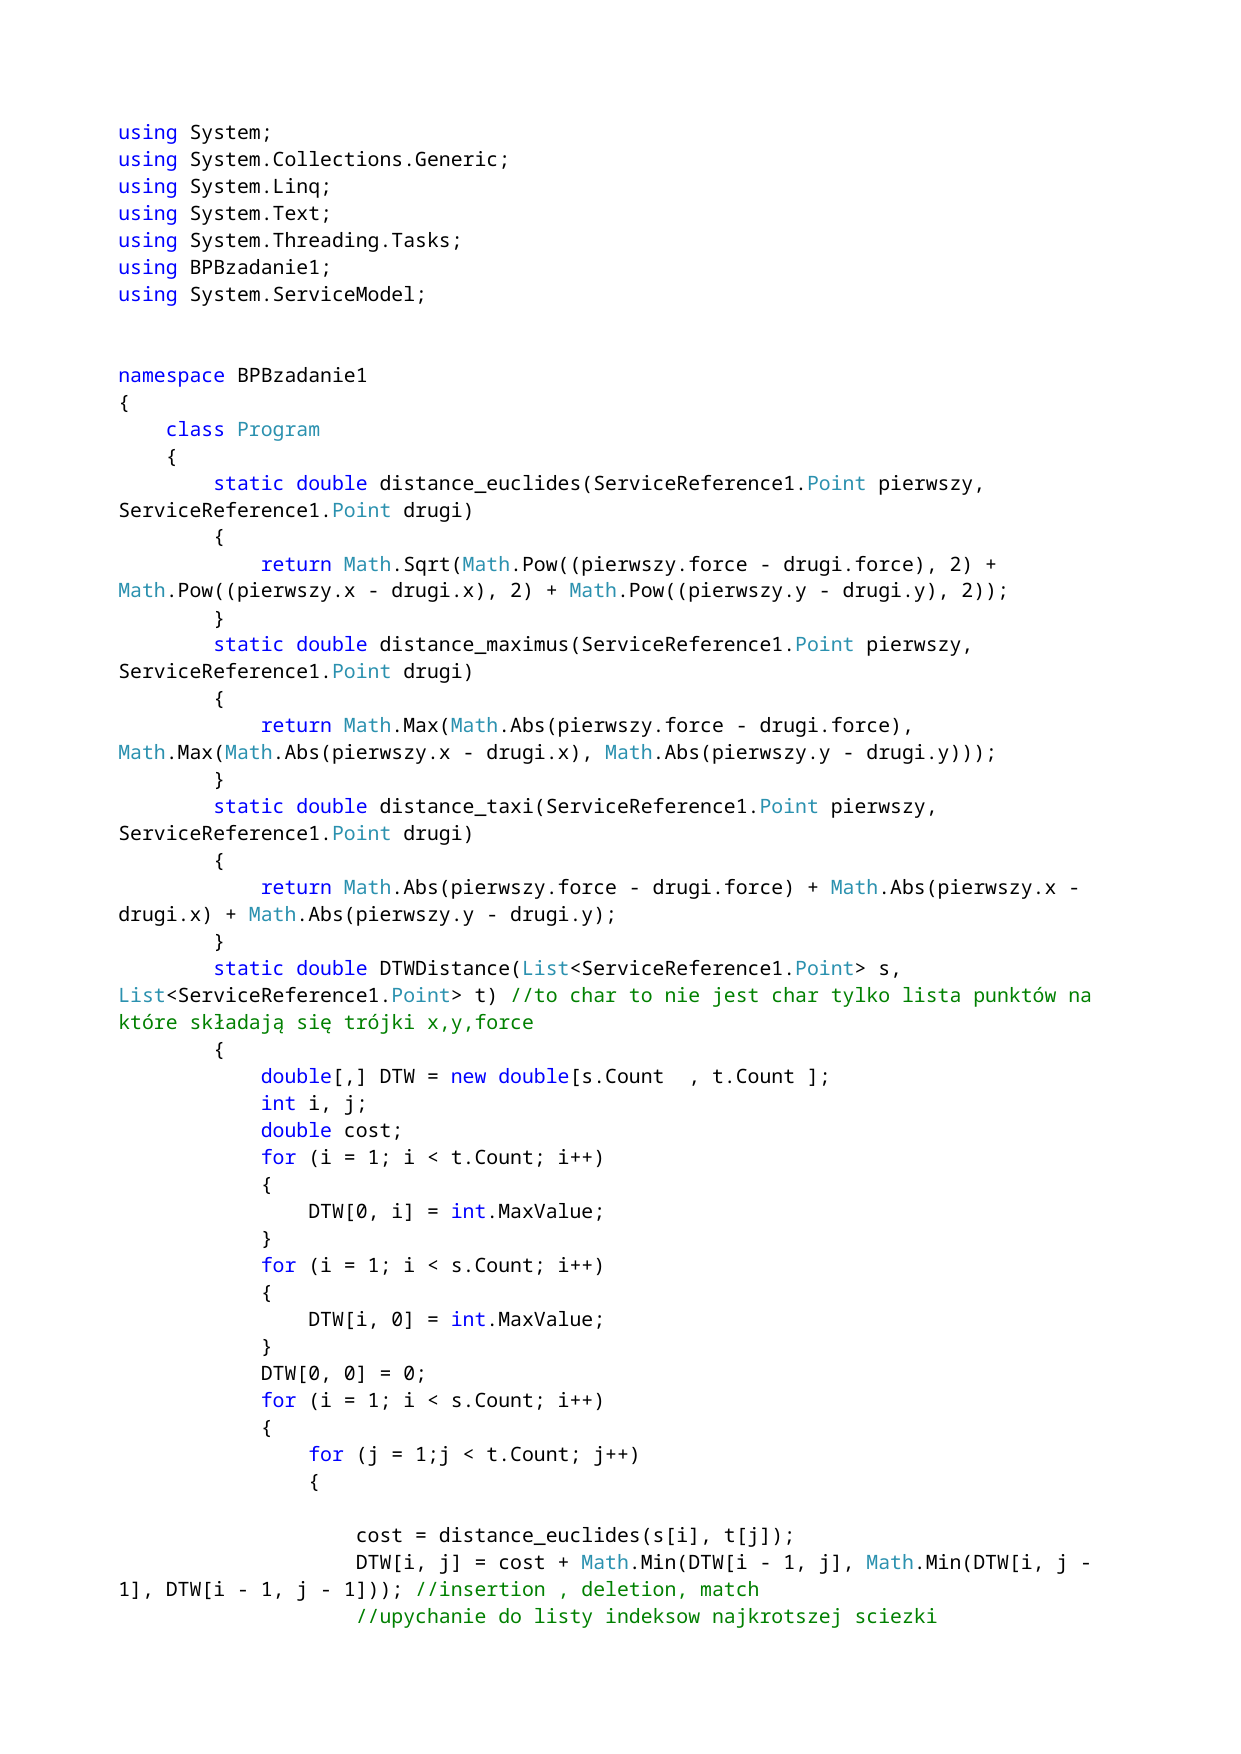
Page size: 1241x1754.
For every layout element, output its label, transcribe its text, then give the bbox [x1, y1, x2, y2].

text using System.Threading.Tasks; [118, 226, 1122, 253]
text { [118, 1035, 1122, 1062]
text using System.ServiceModel; [118, 280, 1122, 307]
text cost = distance_euclides(s[i], t[j]); [118, 1521, 1122, 1548]
text } [118, 604, 1122, 631]
text static double distance_taxi(ServiceReference1.Point pierwszy, ServiceReference1.Point drugi) [118, 793, 1122, 847]
text { [118, 388, 1122, 415]
text DTW[i, 0] = int.MaxValue; [118, 1305, 1122, 1332]
text double cost; [118, 1116, 1122, 1143]
text DTW[0, 0] = 0; [118, 1359, 1122, 1386]
text { [118, 685, 1122, 712]
text return Math.Max(Math.Abs(pierwszy.force - drugi.force), Math.Max(Math.Abs(pierwszy.x - drugi.x), Math.Abs(pierwszy.y - drugi.y))); [118, 712, 1122, 766]
text { [118, 1413, 1122, 1440]
text { [118, 523, 1122, 550]
text using System.Linq; [118, 172, 1122, 199]
text double[,] DTW = new double[s.Count , t.Count ]; [118, 1062, 1122, 1089]
text DTW[0, i] = int.MaxValue; [118, 1197, 1122, 1224]
text { [118, 1278, 1122, 1305]
text static double distance_maximus(ServiceReference1.Point pierwszy, ServiceReference1.Point drugi) [118, 631, 1122, 685]
text DTW[i, j] = cost + Math.Min(DTW[i - 1, j], Math.Min(DTW[i, j - 1], DTW[i - 1, j - 1])); //insertion , deletion, match [118, 1548, 1122, 1602]
text //upychanie do listy indeksow najkrotszej sciezki [118, 1602, 1122, 1629]
text { [118, 442, 1122, 469]
text return Math.Sqrt(Math.Pow((pierwszy.force - drugi.force), 2) + Math.Pow((pierwszy.x - drugi.x), 2) + Math.Pow((pierwszy.y - drugi.y), 2)); [118, 550, 1122, 604]
text using System; [118, 118, 1122, 145]
text using System.Text; [118, 199, 1122, 226]
text using System.Collections.Generic; [118, 145, 1122, 172]
text for (j = 1;j < t.Count; j++) [118, 1440, 1122, 1467]
text } [118, 927, 1122, 954]
text for (i = 1; i < t.Count; i++) [118, 1143, 1122, 1170]
text namespace BPBzadanie1 [118, 361, 1122, 388]
text int i, j; [118, 1089, 1122, 1116]
text for (i = 1; i < s.Count; i++) [118, 1251, 1122, 1278]
text } [118, 1224, 1122, 1251]
text { [118, 1467, 1122, 1494]
text static double distance_euclides(ServiceReference1.Point pierwszy, ServiceReference1.Point drugi) [118, 469, 1122, 523]
text for (i = 1; i < s.Count; i++) [118, 1386, 1122, 1413]
text { [118, 1170, 1122, 1197]
text using BPBzadanie1; [118, 253, 1122, 280]
text { [118, 847, 1122, 873]
text } [118, 766, 1122, 793]
text class Program [118, 415, 1122, 442]
text } [118, 1332, 1122, 1359]
text static double DTWDistance(List<ServiceReference1.Point> s, List<ServiceReference1.Point> t) //to char to nie jest char tylko lista punktów na które składają się trójki x,y,force [118, 954, 1122, 1035]
text return Math.Abs(pierwszy.force - drugi.force) + Math.Abs(pierwszy.x - drugi.x) + Math.Abs(pierwszy.y - drugi.y); [118, 873, 1122, 927]
